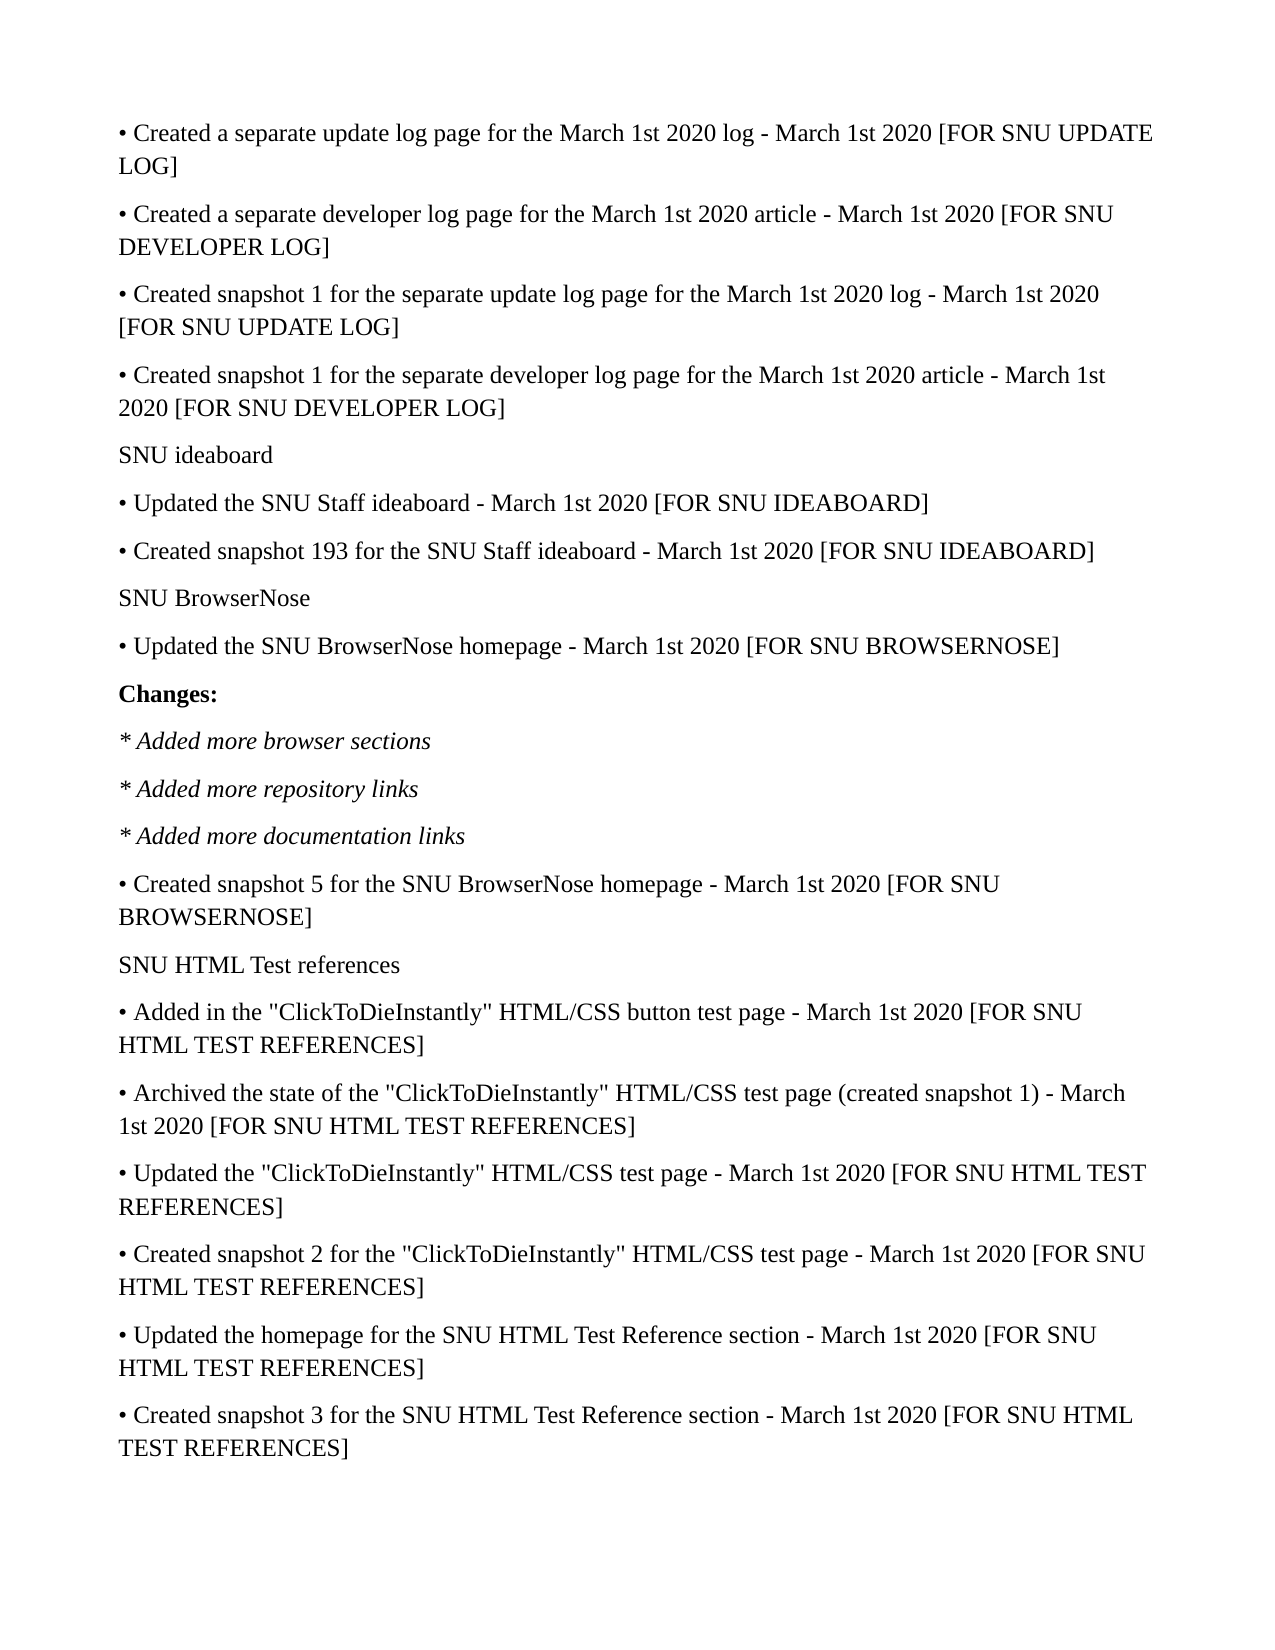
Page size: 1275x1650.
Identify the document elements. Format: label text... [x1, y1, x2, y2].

text SNU BrowserNose [118, 583, 1157, 612]
text • Created a separate developer log page for the March 1st 2020 article - March 1st 2020 [FOR SNU DEVELOPER LOG] [118, 199, 1157, 261]
text • Added in the "ClickToDieInstantly" HTML/CSS button test page - March 1st 2020 [FOR SNU HTML TEST REFERENCES] [118, 997, 1157, 1059]
text * Added more browser sections [118, 726, 1157, 755]
text SNU ideaboard [118, 441, 1157, 469]
text * Added more repository links [118, 774, 1157, 803]
text • Created snapshot 1 for the separate developer log page for the March 1st 2020 article - March 1st 2020 [FOR SNU DEVELOPER LOG] [118, 360, 1157, 422]
text • Created snapshot 5 for the SNU BrowserNose homepage - March 1st 2020 [FOR SNU BROWSERNOSE] [118, 869, 1157, 931]
text • Updated the SNU Staff ideaboard - March 1st 2020 [FOR SNU IDEABOARD] [118, 488, 1157, 517]
text SNU HTML Test references [118, 950, 1157, 978]
text • Created a separate update log page for the March 1st 2020 log - March 1st 2020 [FOR SNU UPDATE LOG] [118, 118, 1157, 180]
text * Added more documentation links [118, 821, 1157, 850]
text • Updated the "ClickToDieInstantly" HTML/CSS test page - March 1st 2020 [FOR SNU HTML TEST REFERENCES] [118, 1158, 1157, 1220]
text • Updated the SNU BrowserNose homepage - March 1st 2020 [FOR SNU BROWSERNOSE] [118, 631, 1157, 660]
text • Updated the homepage for the SNU HTML Test Reference section - March 1st 2020 [FOR SNU HTML TEST REFERENCES] [118, 1320, 1157, 1382]
text • Created snapshot 193 for the SNU Staff ideaboard - March 1st 2020 [FOR SNU IDEABOARD] [118, 536, 1157, 564]
text • Created snapshot 2 for the "ClickToDieInstantly" HTML/CSS test page - March 1st 2020 [FOR SNU HTML TEST REFERENCES] [118, 1239, 1157, 1301]
text • Created snapshot 1 for the separate update log page for the March 1st 2020 log - March 1st 2020 [FOR SNU UPDATE LOG] [118, 279, 1157, 341]
text • Created snapshot 3 for the SNU HTML Test Reference section - March 1st 2020 [FOR SNU HTML TEST REFERENCES] [118, 1400, 1157, 1462]
text • Archived the state of the "ClickToDieInstantly" HTML/CSS test page (created snapshot 1) - March 1st 2020 [FOR SNU HTML TEST REFERENCES] [118, 1078, 1157, 1140]
text Changes: [118, 679, 1157, 707]
